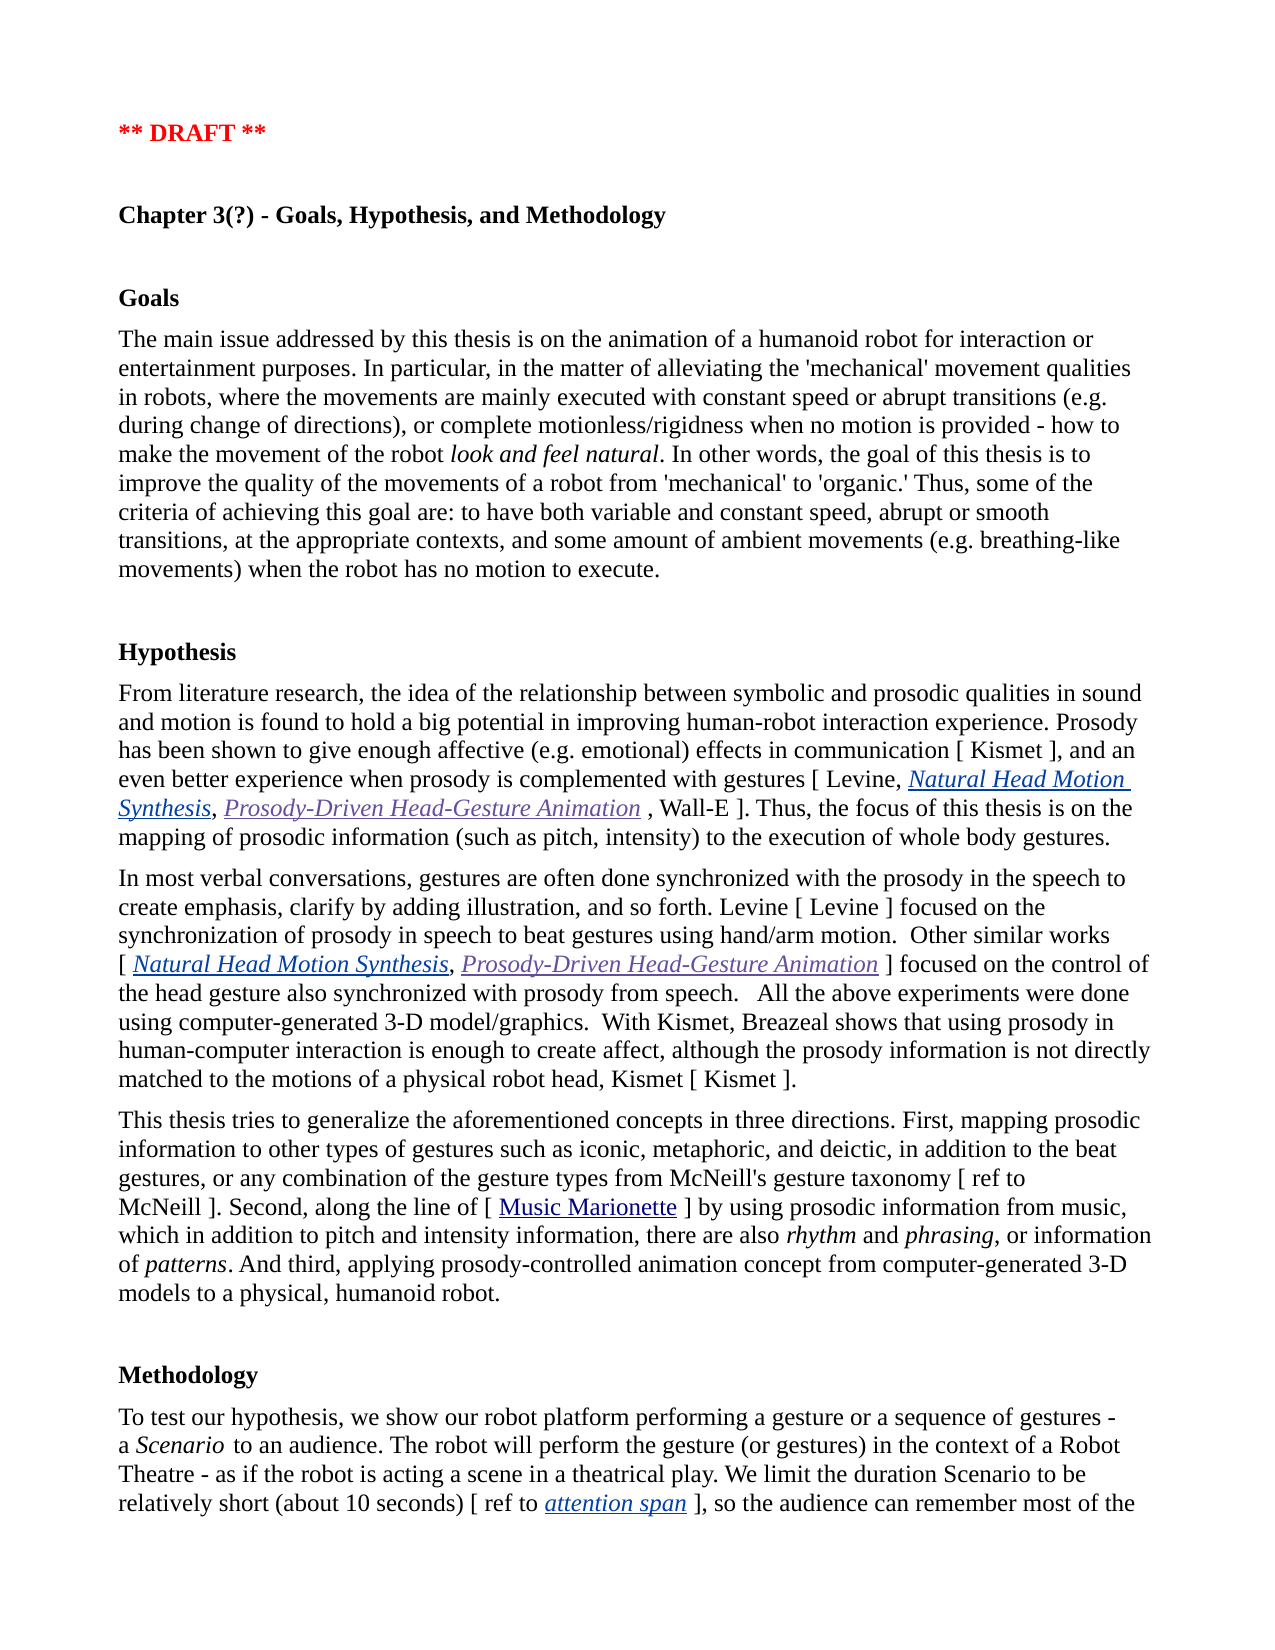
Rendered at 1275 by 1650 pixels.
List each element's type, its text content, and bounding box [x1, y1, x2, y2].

text From literature research, the idea of the relationship between symbolic and prosodic qualities in sound and motion is found to hold a big potential in improving human-robot interaction experience. Prosody has been shown to give enough affective (e.g. emotional) effects in communication [ Kismet ], and an even better experience when prosody is complemented with gestures [ Levine, Natural Head Motion Synthesis, Prosody-Driven Head-Gesture Animation , Wall-E ]. Thus, the focus of this thesis is on the mapping of prosodic information (such as pitch, intensity) to the execution of whole body gestures. [118, 678, 1157, 851]
text ** DRAFT ** [118, 118, 1157, 147]
text In most verbal conversations, gestures are often done synchronized with the prosody in the speech to create emphasis, clarify by adding illustration, and so forth. Levine [ Levine ] focused on the synchronization of prosody in speech to beat gestures using hand/arm motion. Other similar works [ Natural Head Motion Synthesis, Prosody-Driven Head-Gesture Animation ] focused on the control of the head gesture also synchronized with prosody from speech. All the above experiments were done using computer-generated 3-D model/graphics. With Kismet, Breazeal shows that using prosody in human-computer interaction is enough to create affect, although the prosody information is not directly matched to the motions of a physical robot head, Kismet [ Kismet ]. [118, 863, 1157, 1093]
text This thesis tries to generalize the aforementioned concepts in three directions. First, mapping prosodic information to other types of gestures such as iconic, metaphoric, and deictic, in addition to the beat gestures, or any combination of the gesture types from McNeill's gesture taxonomy [ ref to McNeill ]. Second, along the line of [ Music Marionette ] by using prosodic information from music, which in addition to pitch and intensity information, there are also rhythm and phrasing, or information of patterns. And third, applying prosody-controlled animation concept from computer-generated 3-D models to a physical, humanoid robot. [118, 1106, 1157, 1307]
text The main issue addressed by this thesis is on the animation of a humanoid robot for interaction or entertainment purposes. In particular, in the matter of alleviating the 'mechanical' movement qualities in robots, where the movements are mainly executed with constant speed or abrupt transitions (e.g. during change of directions), or complete motionless/rigidness when no motion is provided - how to make the movement of the robot look and feel natural. In other words, the goal of this thesis is to improve the quality of the movements of a robot from 'mechanical' to 'organic.' Thus, some of the criteria of achieving this goal are: to have both variable and constant speed, abrupt or smooth transitions, at the appropriate contexts, and some amount of ambient movements (e.g. breathing-like movements) when the robot has no motion to execute. [118, 324, 1157, 583]
text Methodology [118, 1361, 1157, 1389]
text To test our hypothesis, we show our robot platform performing a gesture or a sequence of gestures - a Scenario to an audience. The robot will perform the gesture (or gestures) in the context of a Robot Theatre - as if the robot is acting a scene in a theatrical play. We limit the duration Scenario to be relatively short (about 10 seconds) [ ref to attention span ], so the audience can remember most of the [118, 1402, 1157, 1517]
text Chapter 3(?) - Goals, Hypothesis, and Methodology [118, 201, 1157, 229]
text Hypothesis [118, 637, 1157, 666]
text Goals [118, 283, 1157, 312]
